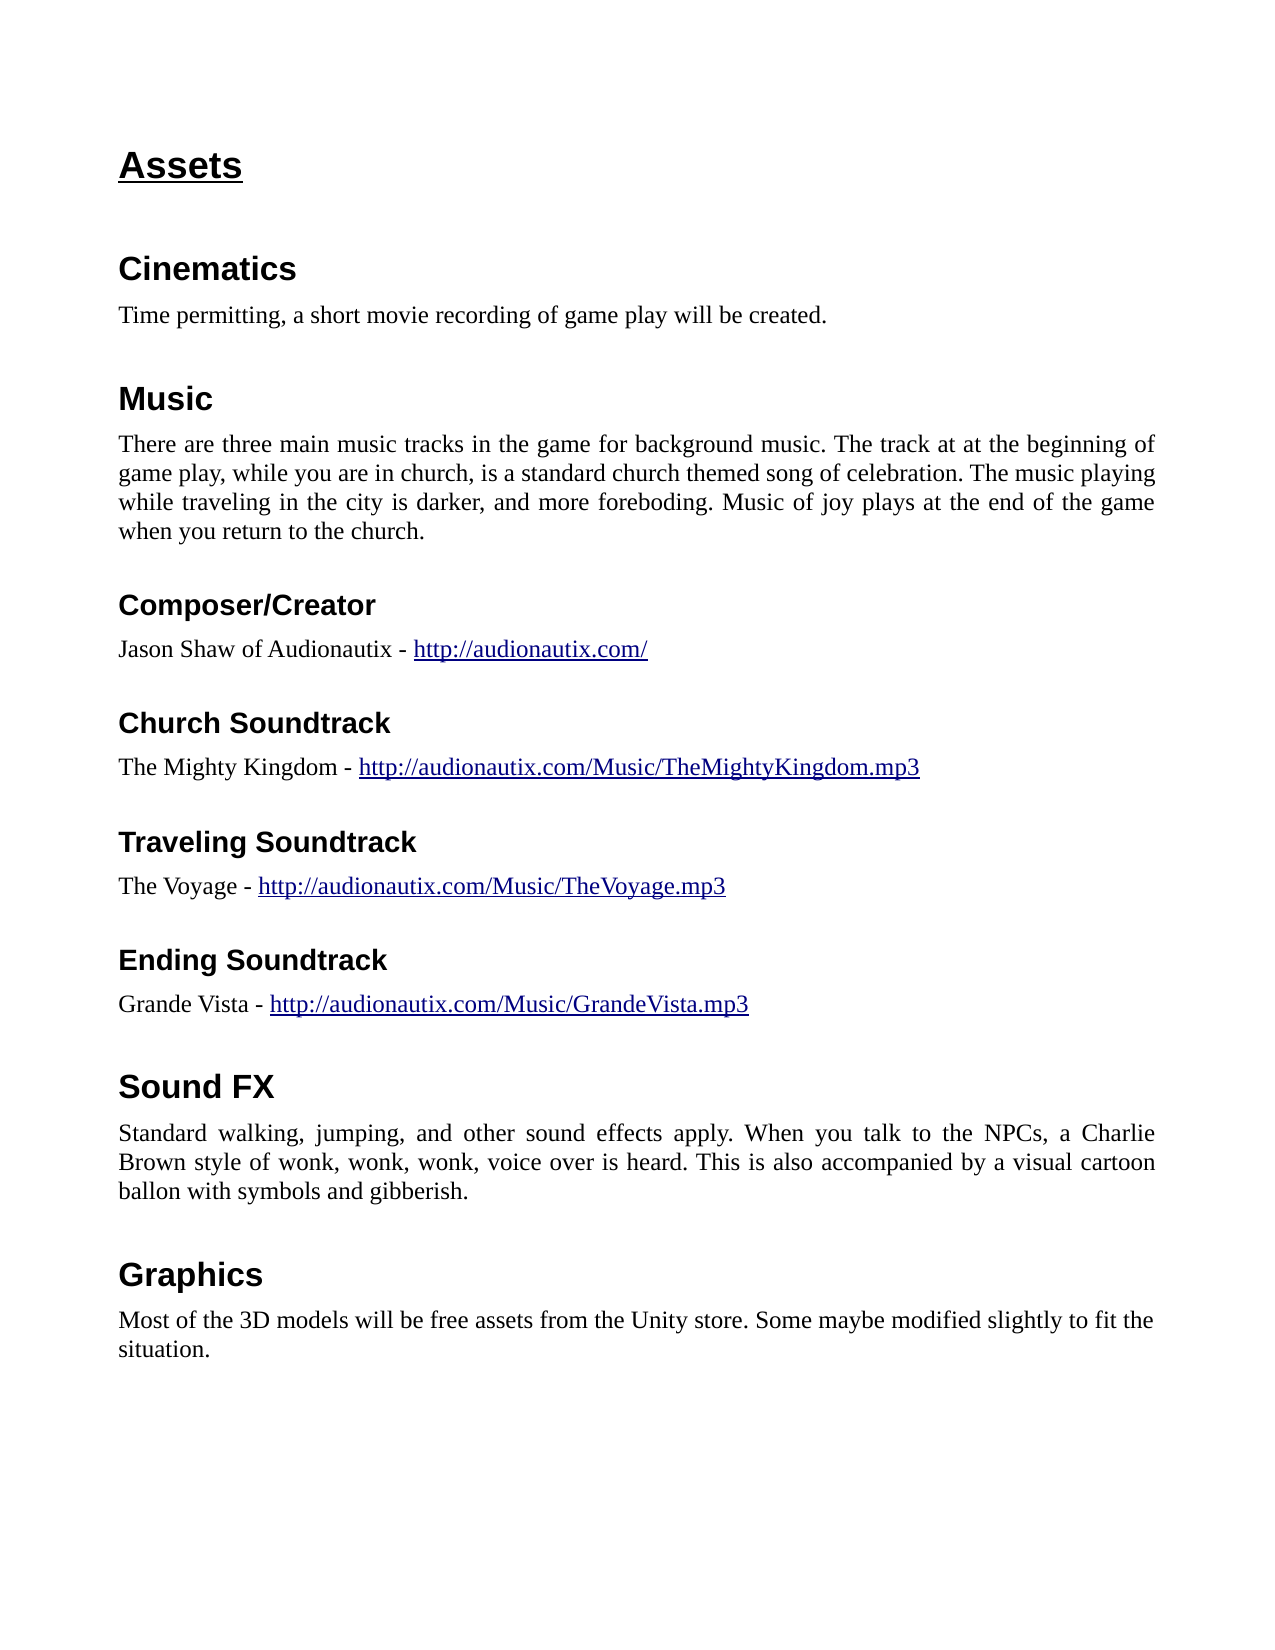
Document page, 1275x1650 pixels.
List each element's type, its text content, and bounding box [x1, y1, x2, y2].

subtitle Traveling Soundtrack [118, 824, 1157, 858]
text There are three main music tracks in the game for background music. The track at at the beginning of game play, while you are in church, is a standard church themed song of celebration. The music playing while traveling in the city is darker, and more foreboding. Music of joy plays at the end of the game when you return to the church. [118, 429, 1157, 544]
subtitle Cinematics [118, 249, 1157, 287]
text Most of the 3D models will be free assets from the Unity store. Some maybe modified slightly to fit the situation. [118, 1306, 1157, 1363]
subtitle Sound FX [118, 1067, 1157, 1106]
text The Mighty Kingdom - http://audionautix.com/Music/TheMightyKingdom.mp3 [118, 752, 1157, 781]
text Standard walking, jumping, and other sound effects apply. When you talk to the NPCs, a Charlie Brown style of wonk, wonk, wonk, voice over is heard. This is also accompanied by a visual cartoon ballon with symbols and gibberish. [118, 1118, 1157, 1205]
subtitle Music [118, 378, 1157, 417]
text Time permitting, a short movie recording of game play will be created. [118, 300, 1157, 329]
subtitle Church Soundtrack [118, 706, 1157, 740]
subtitle Assets [118, 143, 1157, 187]
subtitle Ending Soundtrack [118, 943, 1157, 977]
text Grande Vista - http://audionautix.com/Music/GrandeVista.mp3 [118, 989, 1157, 1018]
text Jason Shaw of Audionautix - http://audionautix.com/ [118, 634, 1157, 663]
text The Voyage - http://audionautix.com/Music/TheVoyage.mp3 [118, 871, 1157, 899]
subtitle Composer/Creator [118, 588, 1157, 622]
subtitle Graphics [118, 1254, 1157, 1293]
